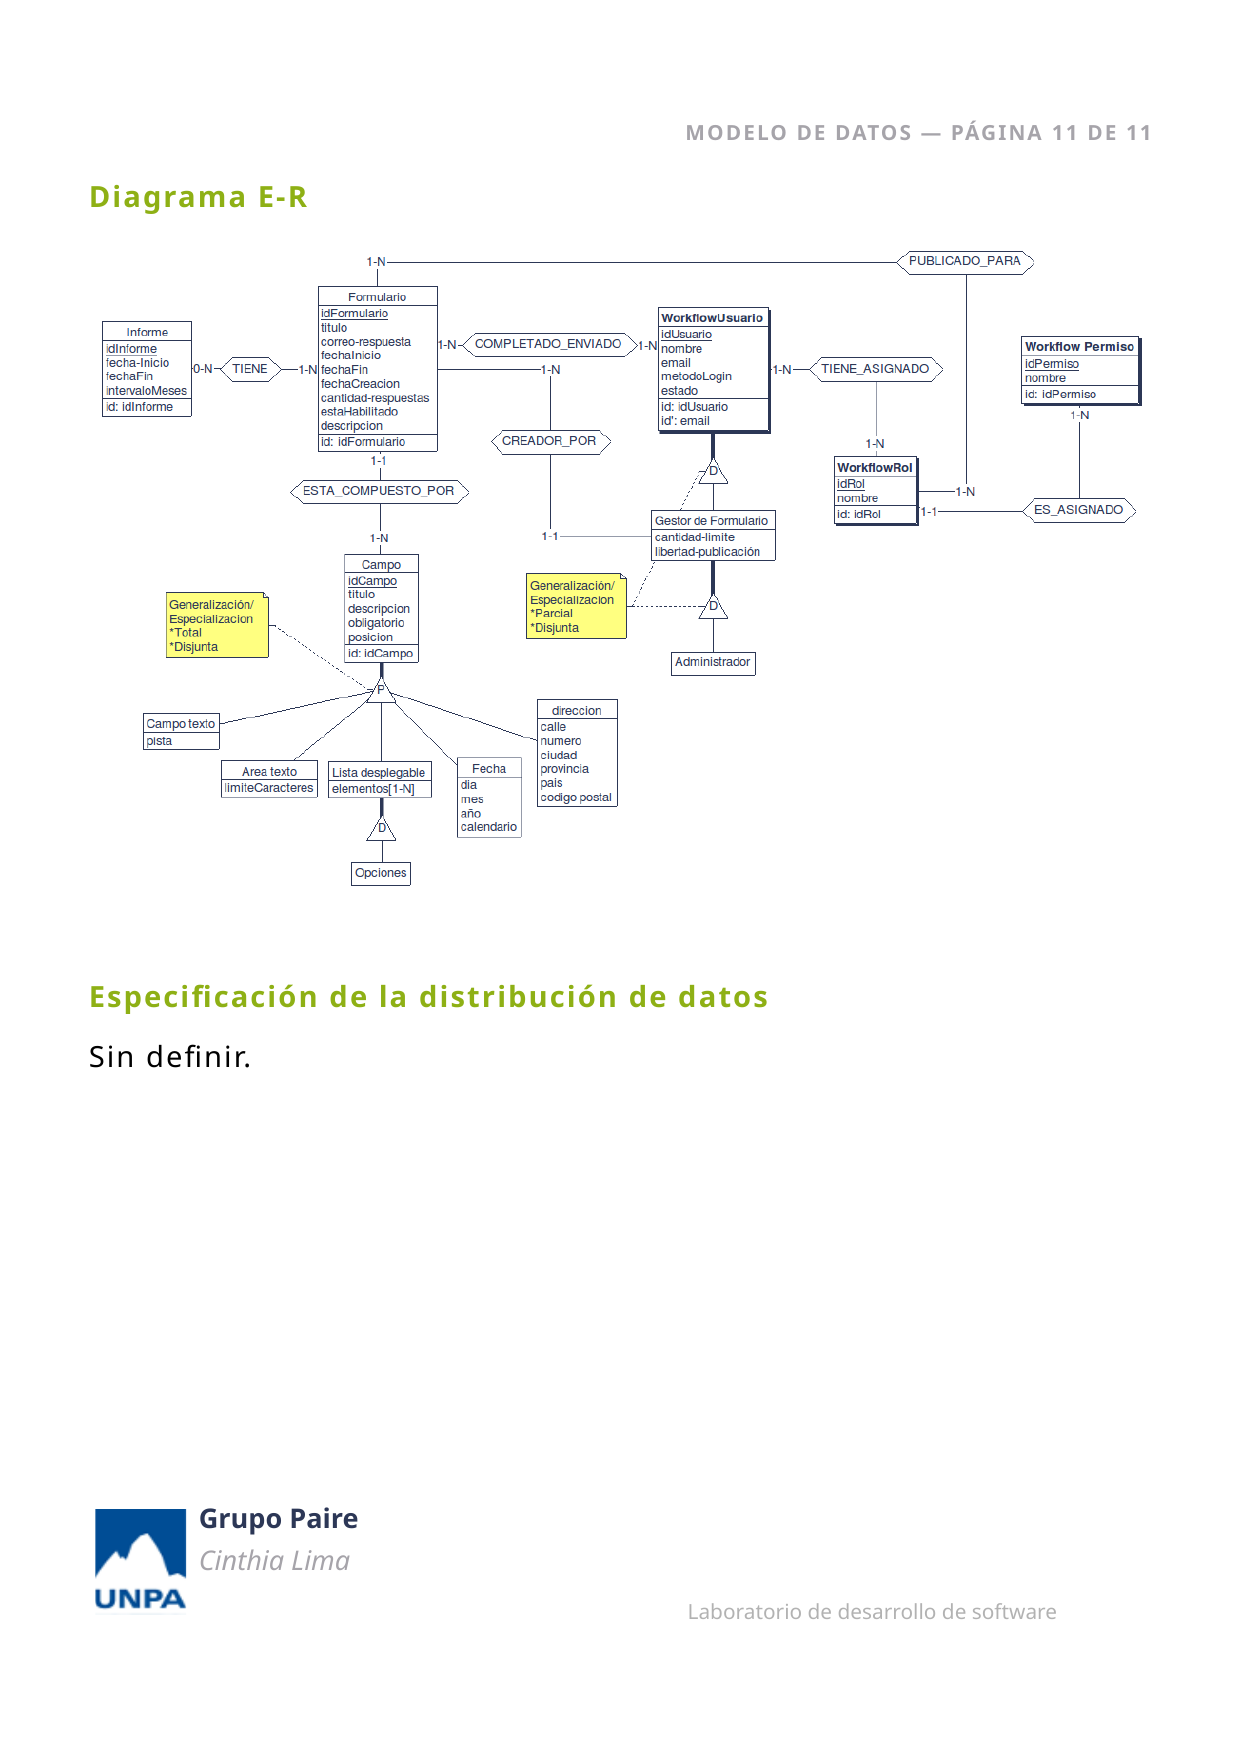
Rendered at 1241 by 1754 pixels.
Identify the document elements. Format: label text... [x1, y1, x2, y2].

text Sin definir. [88, 1036, 1152, 1076]
picture [88, 235, 1152, 898]
text Diagrama E-R [88, 176, 1152, 216]
picture [95, 1509, 187, 1615]
text Especificación de la distribución de datos [88, 977, 1152, 1016]
